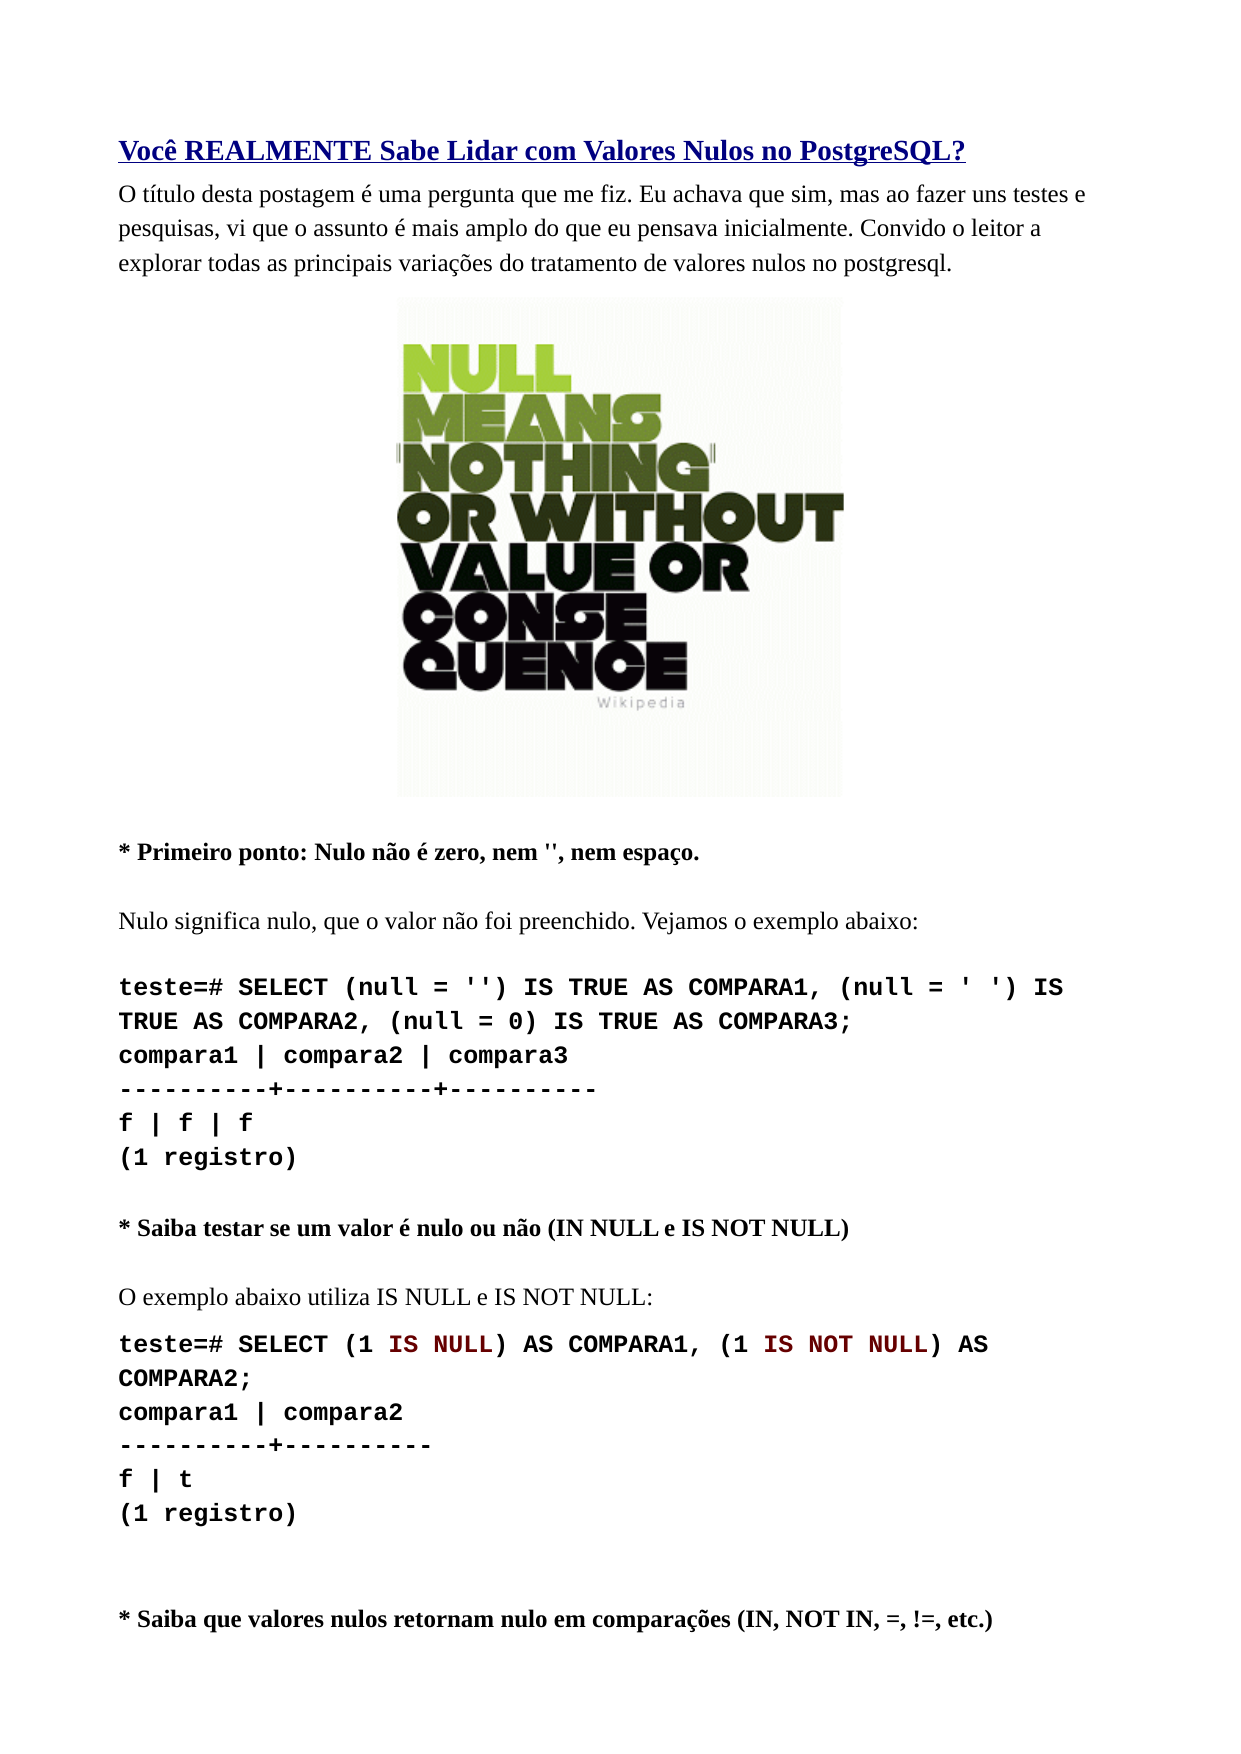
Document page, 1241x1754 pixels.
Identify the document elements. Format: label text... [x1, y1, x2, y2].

text * Saiba que valores nulos retornam nulo em comparações (IN, NOT IN, =, !=, etc.) [118, 1535, 1122, 1633]
picture [396, 296, 844, 797]
text teste=# SELECT (1 IS NULL) AS COMPARA1, (1 IS NOT NULL) AS COMPARA2; compara1 | compara2 ----------+---------- f | t (1 registro) [118, 1331, 1122, 1529]
subtitle Você REALMENTE Sabe Lidar com Valores Nulos no PostgreSQL? [118, 133, 1122, 166]
text O título desta postagem é uma pergunta que me fiz. Eu achava que sim, mas ao fazer uns testes e pesquisas, vi que o assunto é mais amplo do que eu pensava inicialmente. Convido o leitor a explorar todas as principais variações do tratamento de valores nulos no postgresql. [118, 179, 1122, 276]
text * Primeiro ponto: Nulo não é zero, nem '', nem espaço. Nulo significa nulo, que o valor não foi preenchido. Vejamos o exemplo abaixo: teste=# SELECT (null = '') IS TRUE AS COMPARA1, (null = ' ') IS TRUE AS COMPARA2, (null = 0) IS TRUE AS COMPARA3; compara1 | compara2 | compara3 ----------+----------+---------- f | f | f (1 registro) * Saiba testar se um valor é nulo ou não (IN NULL e IS NOT NULL) O exemplo abaixo utiliza IS NULL e IS NOT NULL: [118, 802, 1122, 1311]
